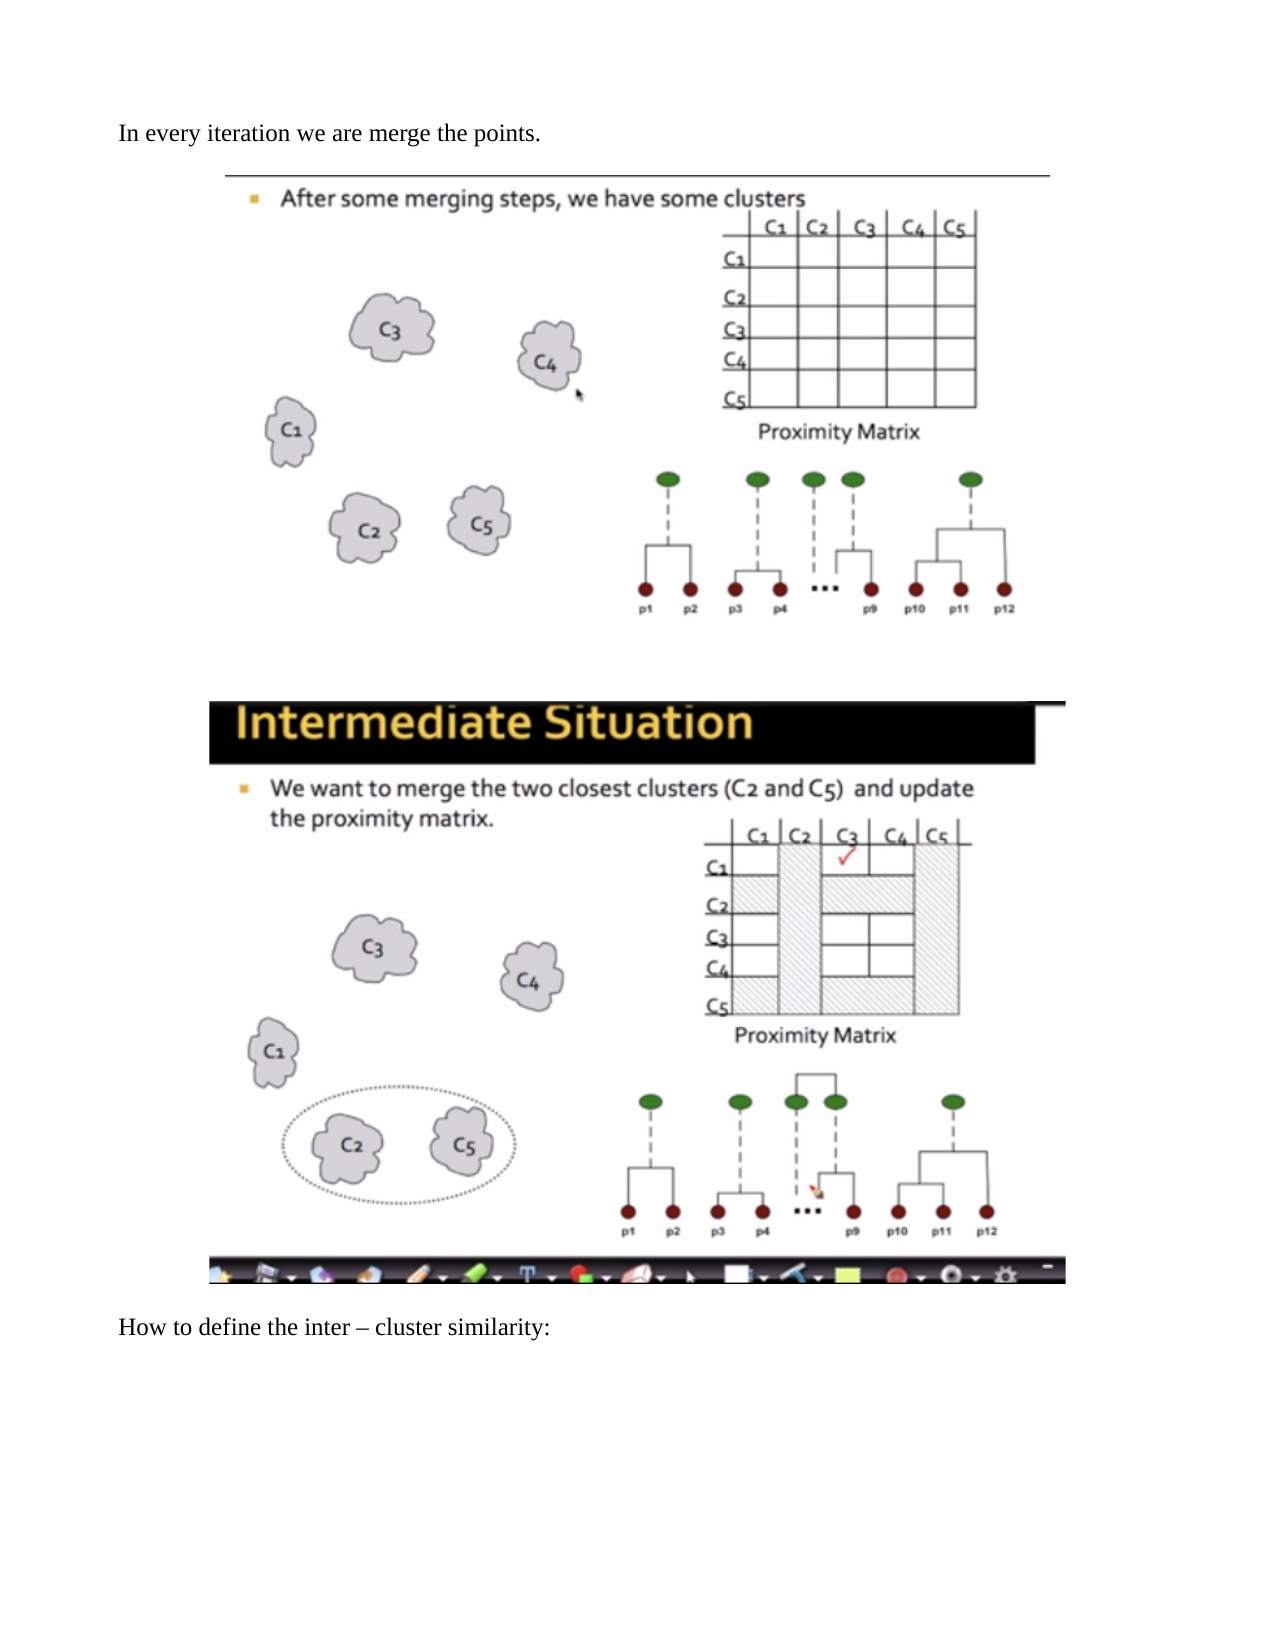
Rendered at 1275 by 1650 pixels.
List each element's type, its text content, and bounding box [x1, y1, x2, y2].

text How to define the inter – cluster similarity: [118, 1312, 1157, 1341]
text In every iteration we are merge the points. [118, 118, 1157, 147]
picture [209, 701, 1066, 1284]
picture [225, 175, 1050, 645]
